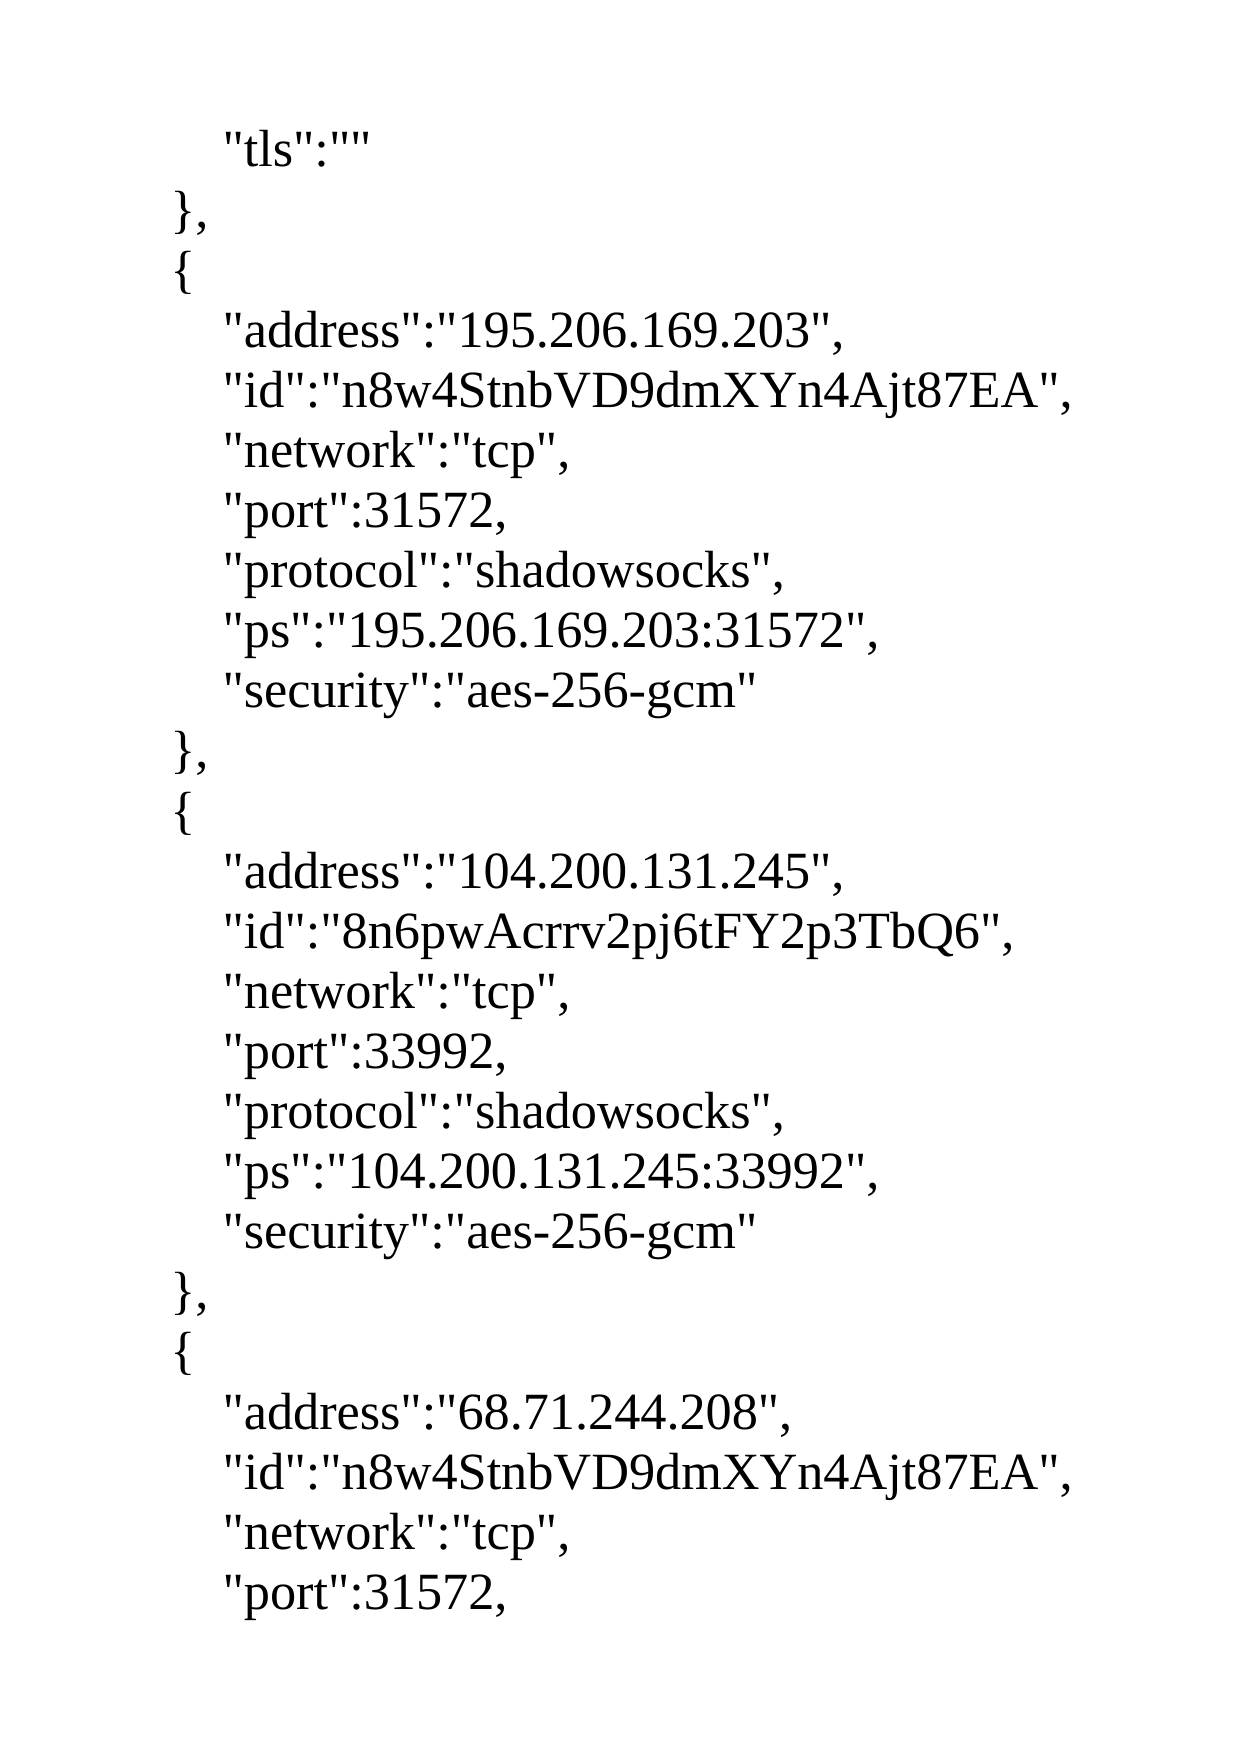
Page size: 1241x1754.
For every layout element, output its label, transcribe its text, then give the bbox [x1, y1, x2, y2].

text }, [118, 1260, 1122, 1320]
text "network":"tcp", [118, 1501, 1122, 1561]
text "ps":"195.206.169.203:31572", [118, 599, 1122, 659]
text "id":"8n6pwAcrrv2pj6tFY2p3TbQ6", [118, 899, 1122, 959]
text }, [118, 178, 1122, 238]
text { [118, 238, 1122, 298]
text "id":"n8w4StnbVD9dmXYn4Ajt87EA", [118, 1440, 1122, 1501]
text "id":"n8w4StnbVD9dmXYn4Ajt87EA", [118, 358, 1122, 419]
text "network":"tcp", [118, 959, 1122, 1020]
text "security":"aes-256-gcm" [118, 659, 1122, 719]
text { [118, 1320, 1122, 1380]
text "port":33992, [118, 1020, 1122, 1080]
text "protocol":"shadowsocks", [118, 539, 1122, 599]
text "port":31572, [118, 479, 1122, 539]
text "network":"tcp", [118, 419, 1122, 479]
text "port":31572, [118, 1561, 1122, 1621]
text "address":"104.200.131.245", [118, 839, 1122, 899]
text "security":"aes-256-gcm" [118, 1200, 1122, 1260]
text }, [118, 719, 1122, 779]
text { [118, 779, 1122, 839]
text "ps":"104.200.131.245:33992", [118, 1140, 1122, 1200]
text "address":"195.206.169.203", [118, 298, 1122, 358]
text "address":"68.71.244.208", [118, 1380, 1122, 1440]
text "tls":"" [118, 118, 1122, 178]
text "protocol":"shadowsocks", [118, 1080, 1122, 1140]
